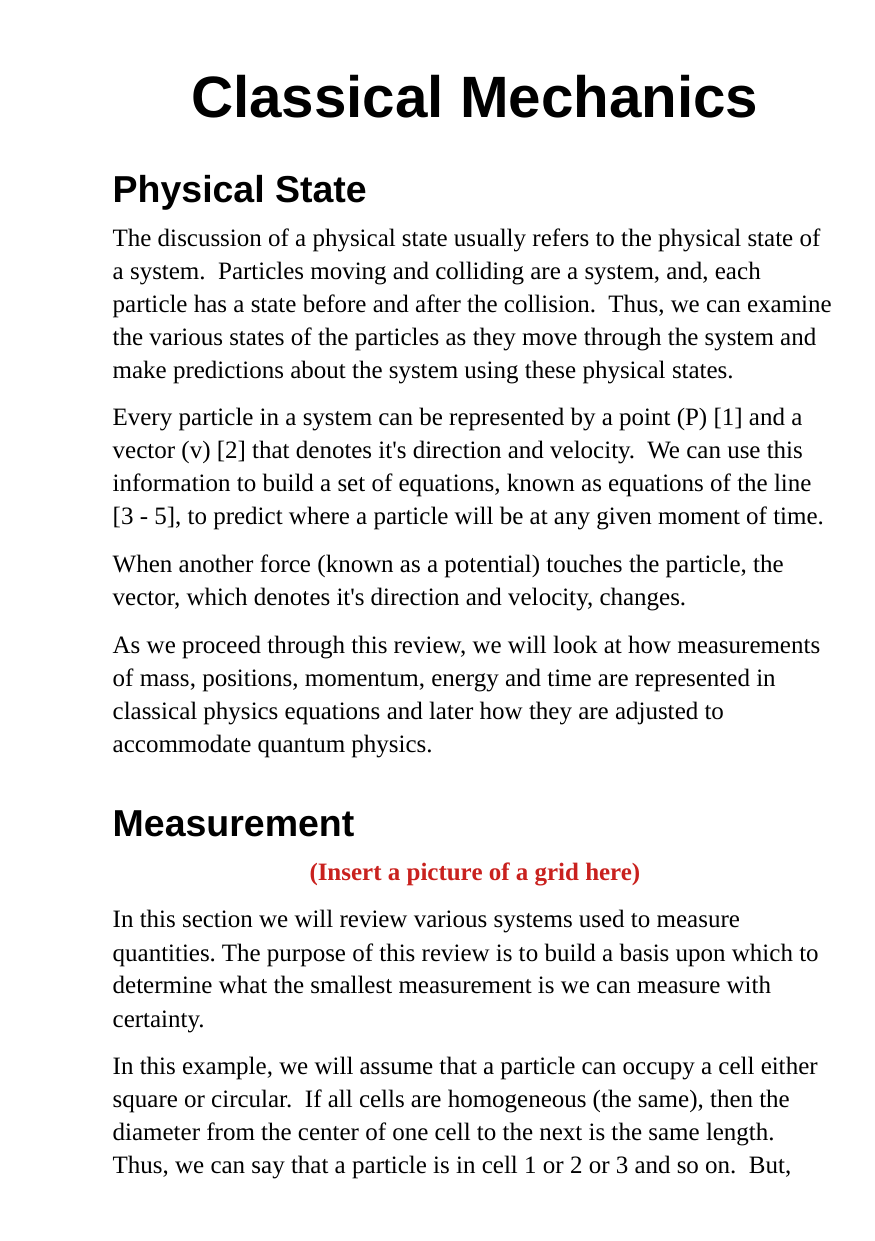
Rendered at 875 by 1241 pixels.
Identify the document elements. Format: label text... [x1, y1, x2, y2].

text When another force (known as a potential) touches the particle, the vector, which denotes it's direction and velocity, changes. [112, 549, 837, 611]
title Classical Mechanics [112, 62, 837, 129]
subtitle Measurement [112, 801, 837, 844]
text Every particle in a system can be represented by a point (P) [1] and a vector (v) [2] that denotes it's direction and velocity. We can use this information to build a set of equations, known as equations of the line [3 - 5], to predict where a particle will be at any given moment of time. [112, 402, 837, 530]
text As we proceed through this review, we will look at how measurements of mass, positions, momentum, energy and time are represented in classical physics equations and later how they are adjusted to accommodate quantum physics. [112, 630, 837, 757]
text (Insert a picture of a grid here) [112, 857, 837, 886]
subtitle Physical State [112, 167, 837, 210]
text The discussion of a physical state usually refers to the physical state of a system. Particles moving and colliding are a system, and, each particle has a state before and after the collision. Thus, we can examine the various states of the particles as they move through the system and make predictions about the system using these physical states. [112, 223, 837, 383]
text In this section we will review various systems used to measure quantities. The purpose of this review is to build a basis upon which to determine what the smallest measurement is we can measure with certainty. [112, 904, 837, 1032]
text In this example, we will assume that a particle can occupy a cell either square or circular. If all cells are homogeneous (the same), then the diameter from the center of one cell to the next is the same length. Thus, we can say that a particle is in cell 1 or 2 or 3 and so on. But, [112, 1051, 837, 1179]
